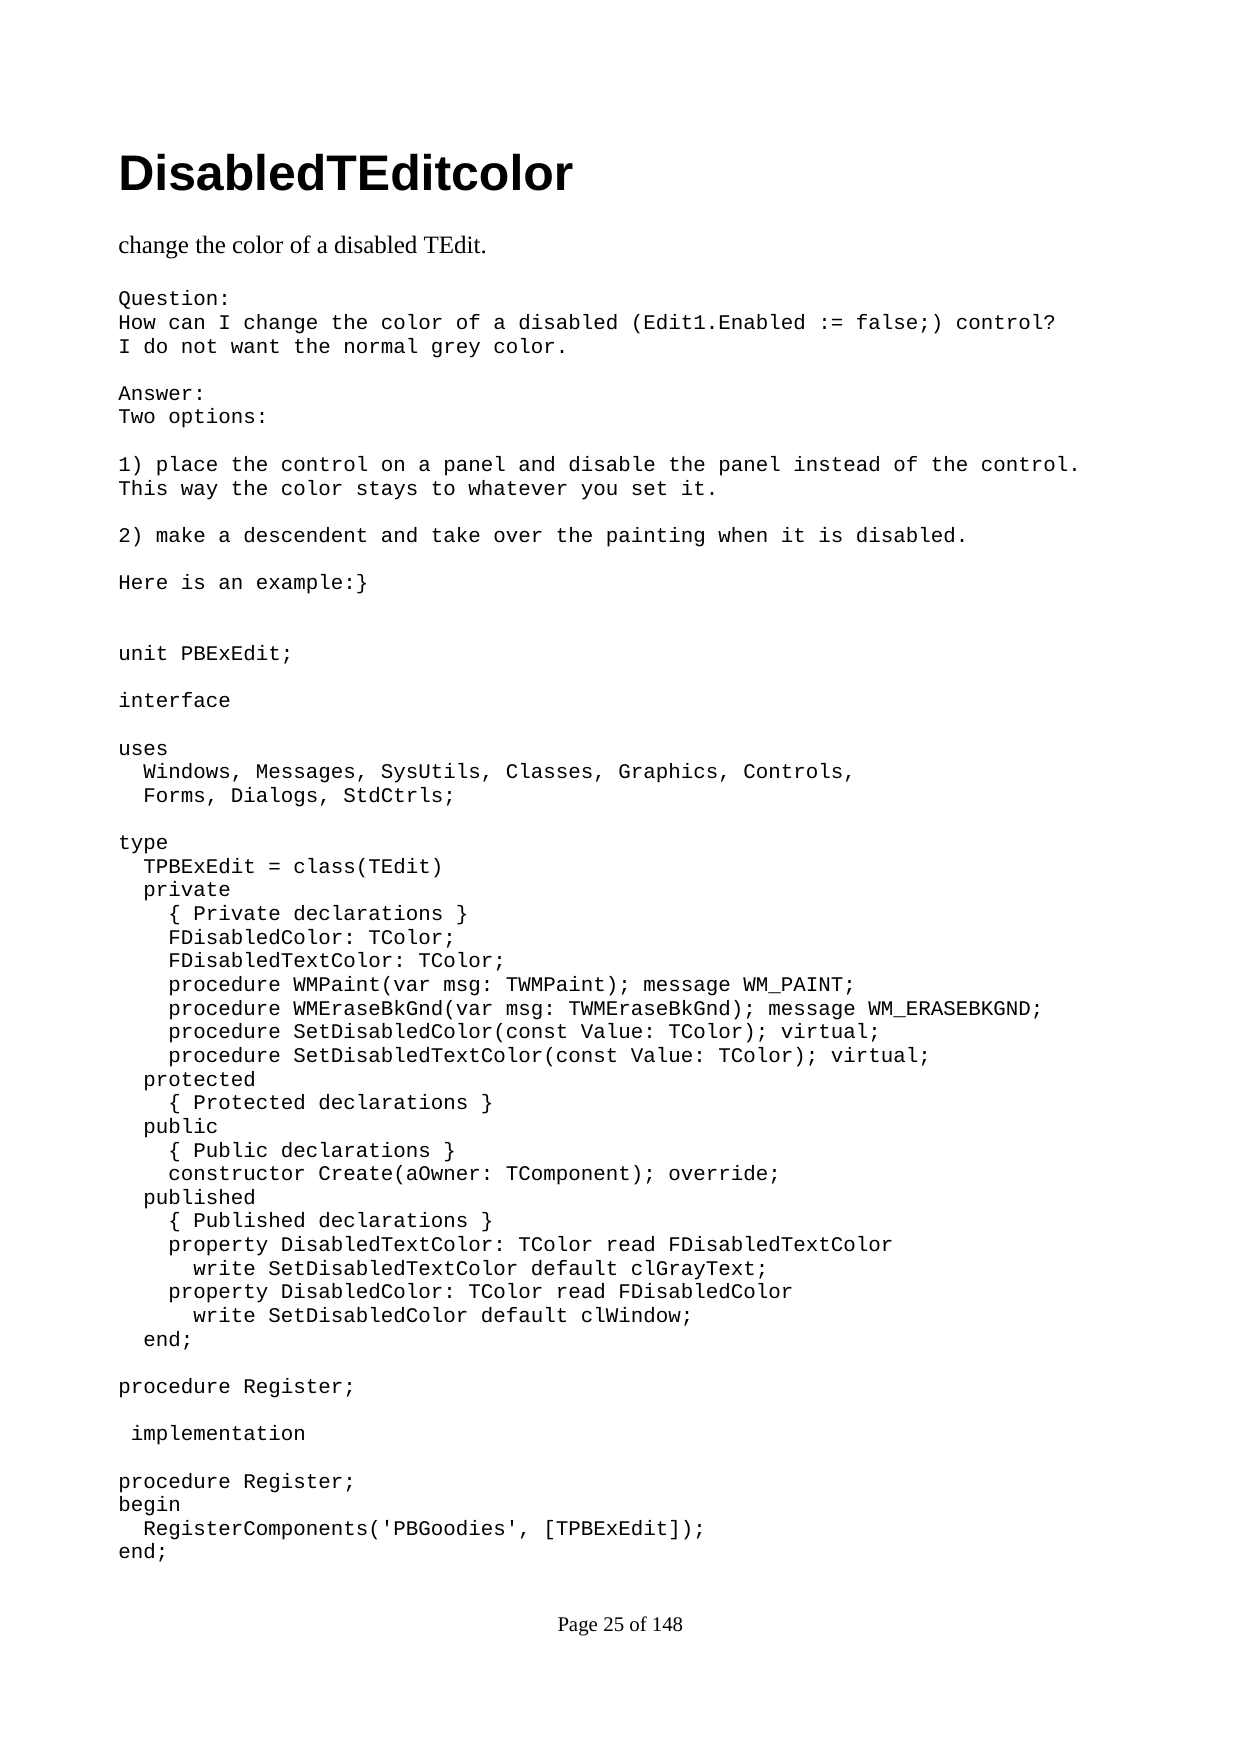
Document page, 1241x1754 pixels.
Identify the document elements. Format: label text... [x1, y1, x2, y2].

text private [118, 879, 1122, 903]
text procedure Register; [118, 1471, 1122, 1494]
text procedure WMEraseBkGnd(var msg: TWMEraseBkGnd); message WM_ERASEBKGND; [118, 998, 1122, 1021]
text FDisabledColor: TColor; [118, 927, 1122, 950]
text end; [118, 1329, 1122, 1352]
subtitle DisabledTEditcolor [118, 143, 1122, 201]
text { Private declarations } [118, 903, 1122, 927]
text How can I change the color of a disabled (Edit1.Enabled := false;) control? [118, 312, 1122, 336]
text 1) place the control on a panel and disable the panel instead of the control. [118, 454, 1122, 477]
text Forms, Dialogs, StdCtrls; [118, 785, 1122, 808]
text property DisabledTextColor: TColor read FDisabledTextColor [118, 1234, 1122, 1258]
text protected [118, 1069, 1122, 1092]
text Windows, Messages, SysUtils, Classes, Graphics, Controls, [118, 761, 1122, 785]
text type [118, 832, 1122, 856]
text end; [118, 1542, 1122, 1565]
text { Public declarations } [118, 1139, 1122, 1163]
text interface [118, 690, 1122, 714]
text 2) make a descendent and take over the painting when it is disabled. [118, 525, 1122, 548]
text This way the color stays to whatever you set it. [118, 477, 1122, 501]
text procedure SetDisabledColor(const Value: TColor); virtual; [118, 1021, 1122, 1045]
text RegisterComponents('PBGoodies', [TPBExEdit]); [118, 1518, 1122, 1542]
text procedure WMPaint(var msg: TWMPaint); message WM_PAINT; [118, 974, 1122, 998]
text { Protected declarations } [118, 1092, 1122, 1116]
text implementation [118, 1423, 1122, 1447]
text change the color of a disabled TEdit. [118, 230, 1122, 259]
text { Published declarations } [118, 1211, 1122, 1234]
text public [118, 1116, 1122, 1139]
text TPBExEdit = class(TEdit) [118, 856, 1122, 879]
text FDisabledTextColor: TColor; [118, 950, 1122, 974]
text procedure Register; [118, 1376, 1122, 1400]
text published [118, 1187, 1122, 1211]
text Two options: [118, 407, 1122, 430]
text procedure SetDisabledTextColor(const Value: TColor); virtual; [118, 1045, 1122, 1069]
text constructor Create(aOwner: TComponent); override; [118, 1163, 1122, 1187]
text unit PBExEdit; [118, 643, 1122, 667]
text Answer: [118, 383, 1122, 407]
text I do not want the normal grey color. [118, 336, 1122, 359]
text uses [118, 738, 1122, 761]
text property DisabledColor: TColor read FDisabledColor [118, 1281, 1122, 1305]
text write SetDisabledColor default clWindow; [118, 1305, 1122, 1329]
text write SetDisabledTextColor default clGrayText; [118, 1258, 1122, 1281]
text Question: [118, 288, 1122, 312]
text begin [118, 1494, 1122, 1518]
text Here is an example:} [118, 572, 1122, 596]
